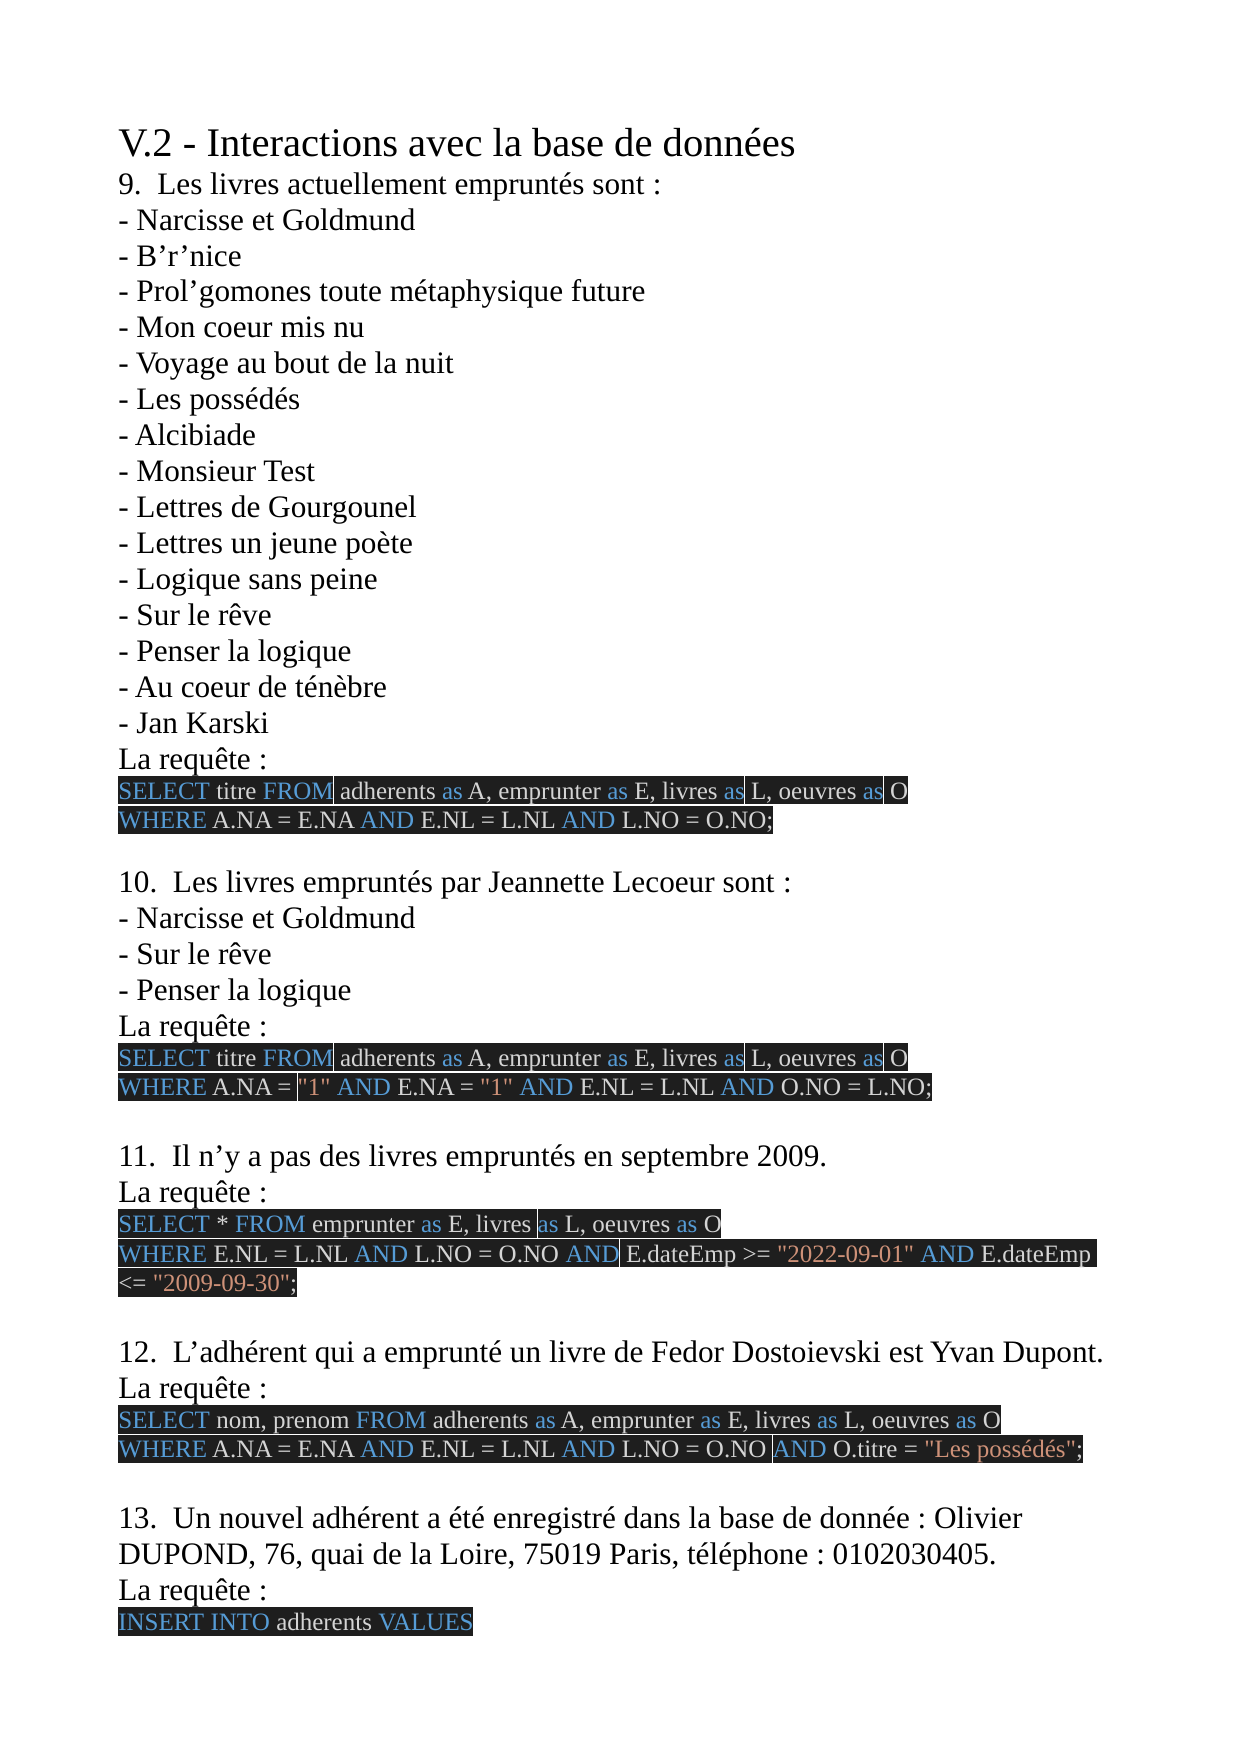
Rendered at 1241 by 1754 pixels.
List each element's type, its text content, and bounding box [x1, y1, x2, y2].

text 12. L’adhérent qui a emprunté un livre de Fedor Dostoievski est Yvan Dupont. [118, 1333, 1122, 1369]
text WHERE A.NA = E.NA AND E.NL = L.NL AND L.NO = O.NO; [118, 804, 1122, 834]
text - Monsieur Test [118, 452, 1122, 488]
text WHERE A.NA = "1" AND E.NA = "1" AND E.NL = L.NL AND O.NO = L.NO; [118, 1071, 1122, 1101]
text - Logique sans peine [118, 560, 1122, 596]
text - Au coeur de ténèbre [118, 668, 1122, 704]
text - B’r’nice [118, 237, 1122, 273]
text INSERT INTO adherents VALUES [118, 1607, 1122, 1636]
text La requête : [118, 1369, 1122, 1405]
text - Prol’gomones toute métaphysique future [118, 273, 1122, 309]
text La requête : [118, 1173, 1122, 1209]
text - Les possédés [118, 381, 1122, 416]
text - Lettres un jeune poète [118, 524, 1122, 560]
text 13. Un nouvel adhérent a été enregistré dans la base de donnée : Olivier DUPOND, 76, quai de la Loire, 75019 Paris, téléphone : 0102030405. [118, 1499, 1122, 1571]
text - Mon coeur mis nu [118, 309, 1122, 344]
text - Penser la logique [118, 971, 1122, 1007]
text La requête : [118, 740, 1122, 776]
text - Sur le rêve [118, 596, 1122, 632]
text 11. Il n’y a pas des livres empruntés en septembre 2009. [118, 1137, 1122, 1173]
text 9. Les livres actuellement empruntés sont : [118, 165, 1122, 201]
text SELECT titre FROM adherents as A, emprunter as E, livres as L, oeuvres as O [118, 1043, 1122, 1071]
text - Narcisse et Goldmund [118, 201, 1122, 237]
text SELECT titre FROM adherents as A, emprunter as E, livres as L, oeuvres as O [118, 776, 1122, 804]
text - Penser la logique [118, 632, 1122, 668]
text - Narcisse et Goldmund [118, 899, 1122, 935]
text La requête : [118, 1571, 1122, 1607]
text WHERE E.NL = L.NL AND L.NO = O.NO AND E.dateEmp >= "2022-09-01" AND E.dateEmp <= "2009-09-30"; [118, 1238, 1122, 1297]
text SELECT * FROM emprunter as E, livres as L, oeuvres as O [118, 1209, 1122, 1238]
text - Jan Karski [118, 704, 1122, 740]
text WHERE A.NA = E.NA AND E.NL = L.NL AND L.NO = O.NO AND O.titre = "Les possédés"; [118, 1434, 1122, 1463]
text - Alcibiade [118, 416, 1122, 452]
text - Voyage au bout de la nuit [118, 344, 1122, 381]
text - Sur le rêve [118, 935, 1122, 971]
text La requête : [118, 1007, 1122, 1043]
text 10. Les livres empruntés par Jeannette Lecoeur sont : [118, 863, 1122, 899]
text V.2 - Interactions avec la base de données [118, 118, 1122, 165]
text - Lettres de Gourgounel [118, 488, 1122, 524]
text SELECT nom, prenom FROM adherents as A, emprunter as E, livres as L, oeuvres as O [118, 1405, 1122, 1434]
